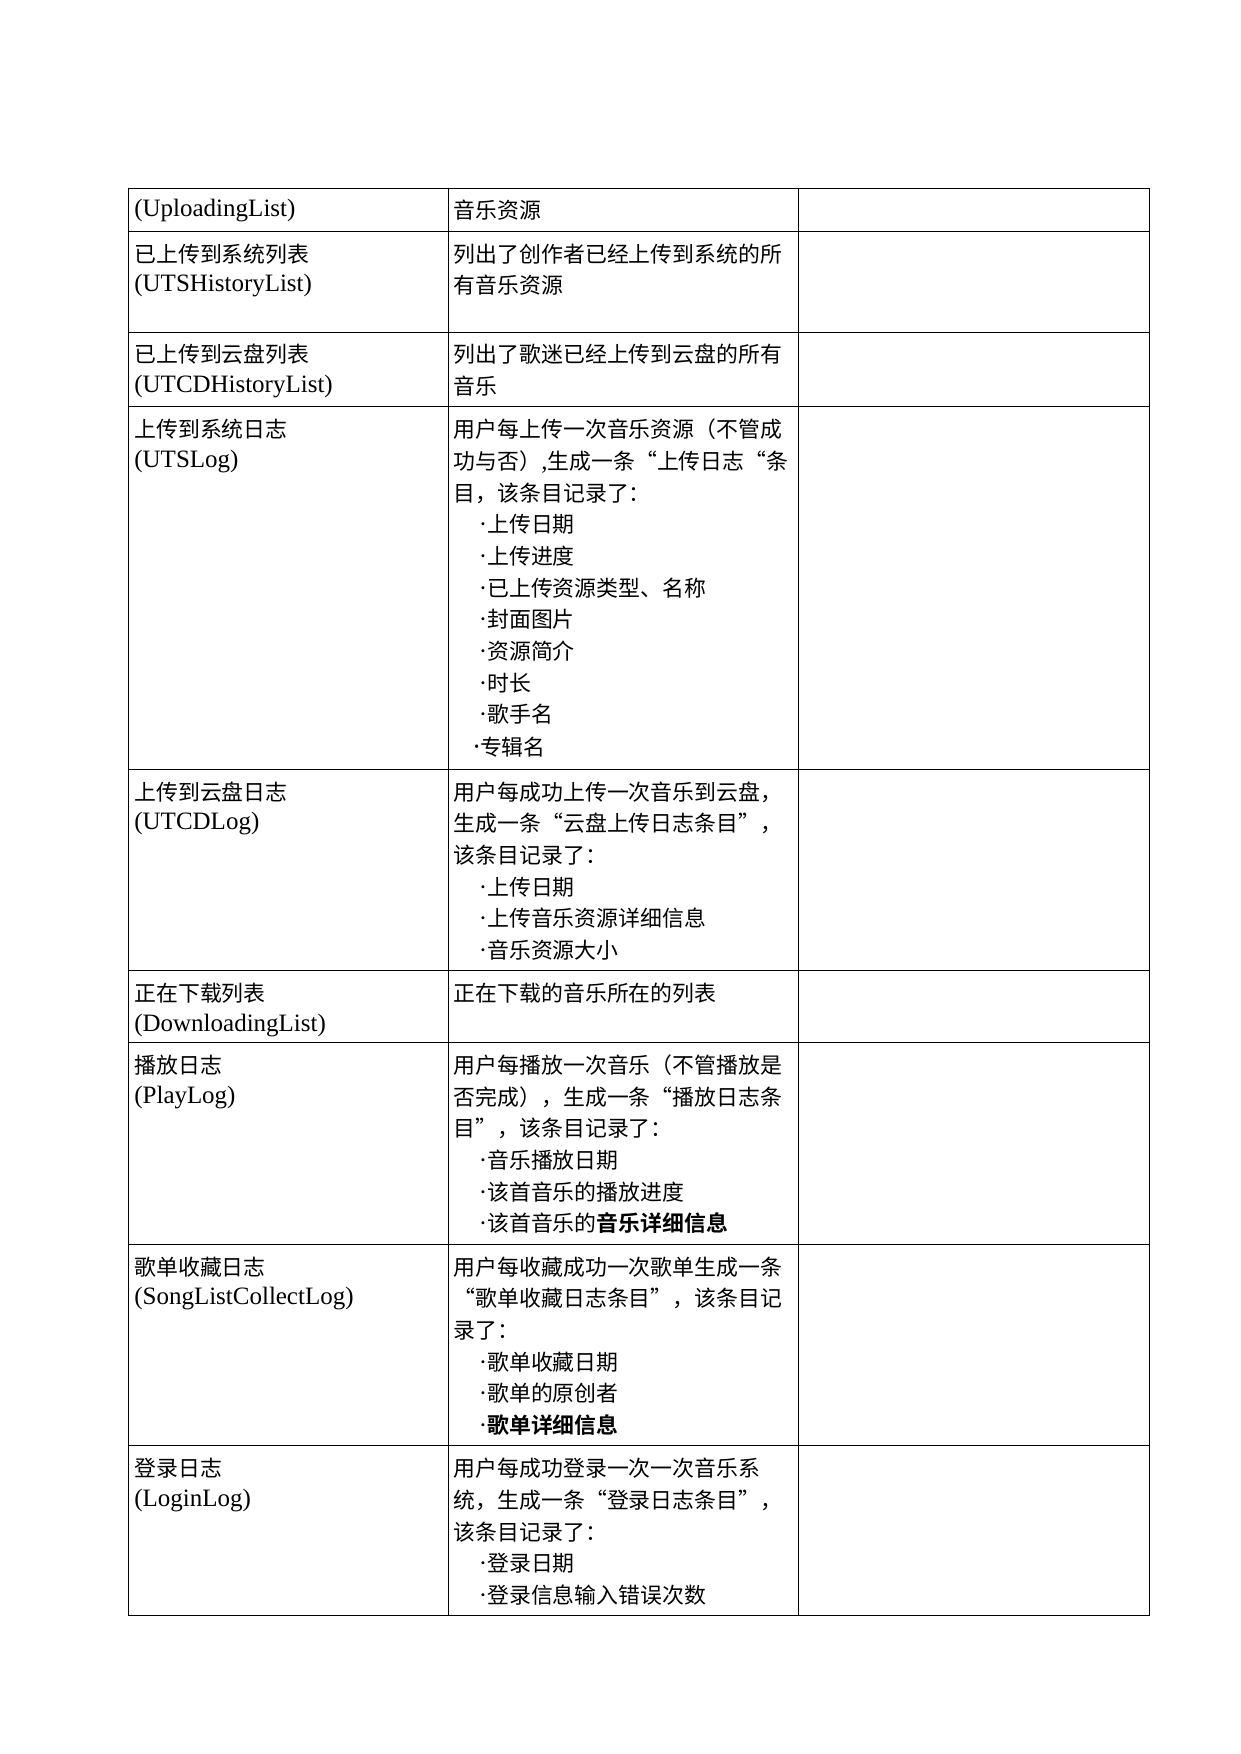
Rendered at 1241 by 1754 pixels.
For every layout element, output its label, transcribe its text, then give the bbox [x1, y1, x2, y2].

table_cell 用户每收藏成功一次歌单生成一条“歌单收藏日志条目”，该条目记录了： ·歌单收藏日期 ·歌单的原创者 ·歌单详细信息 [449, 1245, 798, 1445]
table_cell 歌单收藏日志 (SongListCollectLog) [129, 1245, 448, 1445]
table_cell [799, 971, 1149, 1042]
table_cell 正在下载的音乐所在的列表 [449, 971, 798, 1042]
table_cell [799, 333, 1149, 406]
table_cell 登录日志 (LoginLog) [129, 1446, 448, 1615]
table_cell 上传到系统日志 (UTSLog) [129, 407, 448, 769]
table_cell (UploadingList) [129, 189, 448, 231]
table_cell [799, 407, 1149, 769]
table_cell 音乐资源 [449, 189, 798, 231]
table_cell [799, 1446, 1149, 1615]
table_cell [799, 1245, 1149, 1445]
table_cell [799, 770, 1149, 970]
table_cell [799, 232, 1149, 332]
table_cell 列出了歌迷已经上传到云盘的所有音乐 [449, 333, 798, 406]
table_cell 用户每播放一次音乐（不管播放是否完成），生成一条“播放日志条目”，该条目记录了： ·音乐播放日期 ·该首音乐的播放进度 ·该首音乐的音乐详细信息 [449, 1043, 798, 1244]
table_cell [799, 189, 1149, 231]
table_cell 已上传到系统列表 (UTSHistoryList) [129, 232, 448, 332]
table_cell 上传到云盘日志 (UTCDLog) [129, 770, 448, 970]
table_cell 用户每成功登录一次一次音乐系统，生成一条“登录日志条目”，该条目记录了： ·登录日期 ·登录信息输入错误次数 [449, 1446, 798, 1615]
table_cell 正在下载列表 (DownloadingList) [129, 971, 448, 1042]
table_cell 已上传到云盘列表 (UTCDHistoryList) [129, 333, 448, 406]
table_cell 用户每上传一次音乐资源（不管成功与否）,生成一条“上传日志“条目，该条目记录了： ·上传日期 ·上传进度 ·已上传资源类型、名称 ·封面图片 ·资源简介 ·时长 ·歌手名 ·专辑名 [449, 407, 798, 769]
table_cell 列出了创作者已经上传到系统的所有音乐资源 [449, 232, 798, 332]
table_cell [799, 1043, 1149, 1244]
table_cell 用户每成功上传一次音乐到云盘，生成一条“云盘上传日志条目”，该条目记录了： ·上传日期 ·上传音乐资源详细信息 ·音乐资源大小 [449, 770, 798, 970]
table_cell 播放日志 (PlayLog) [129, 1043, 448, 1244]
